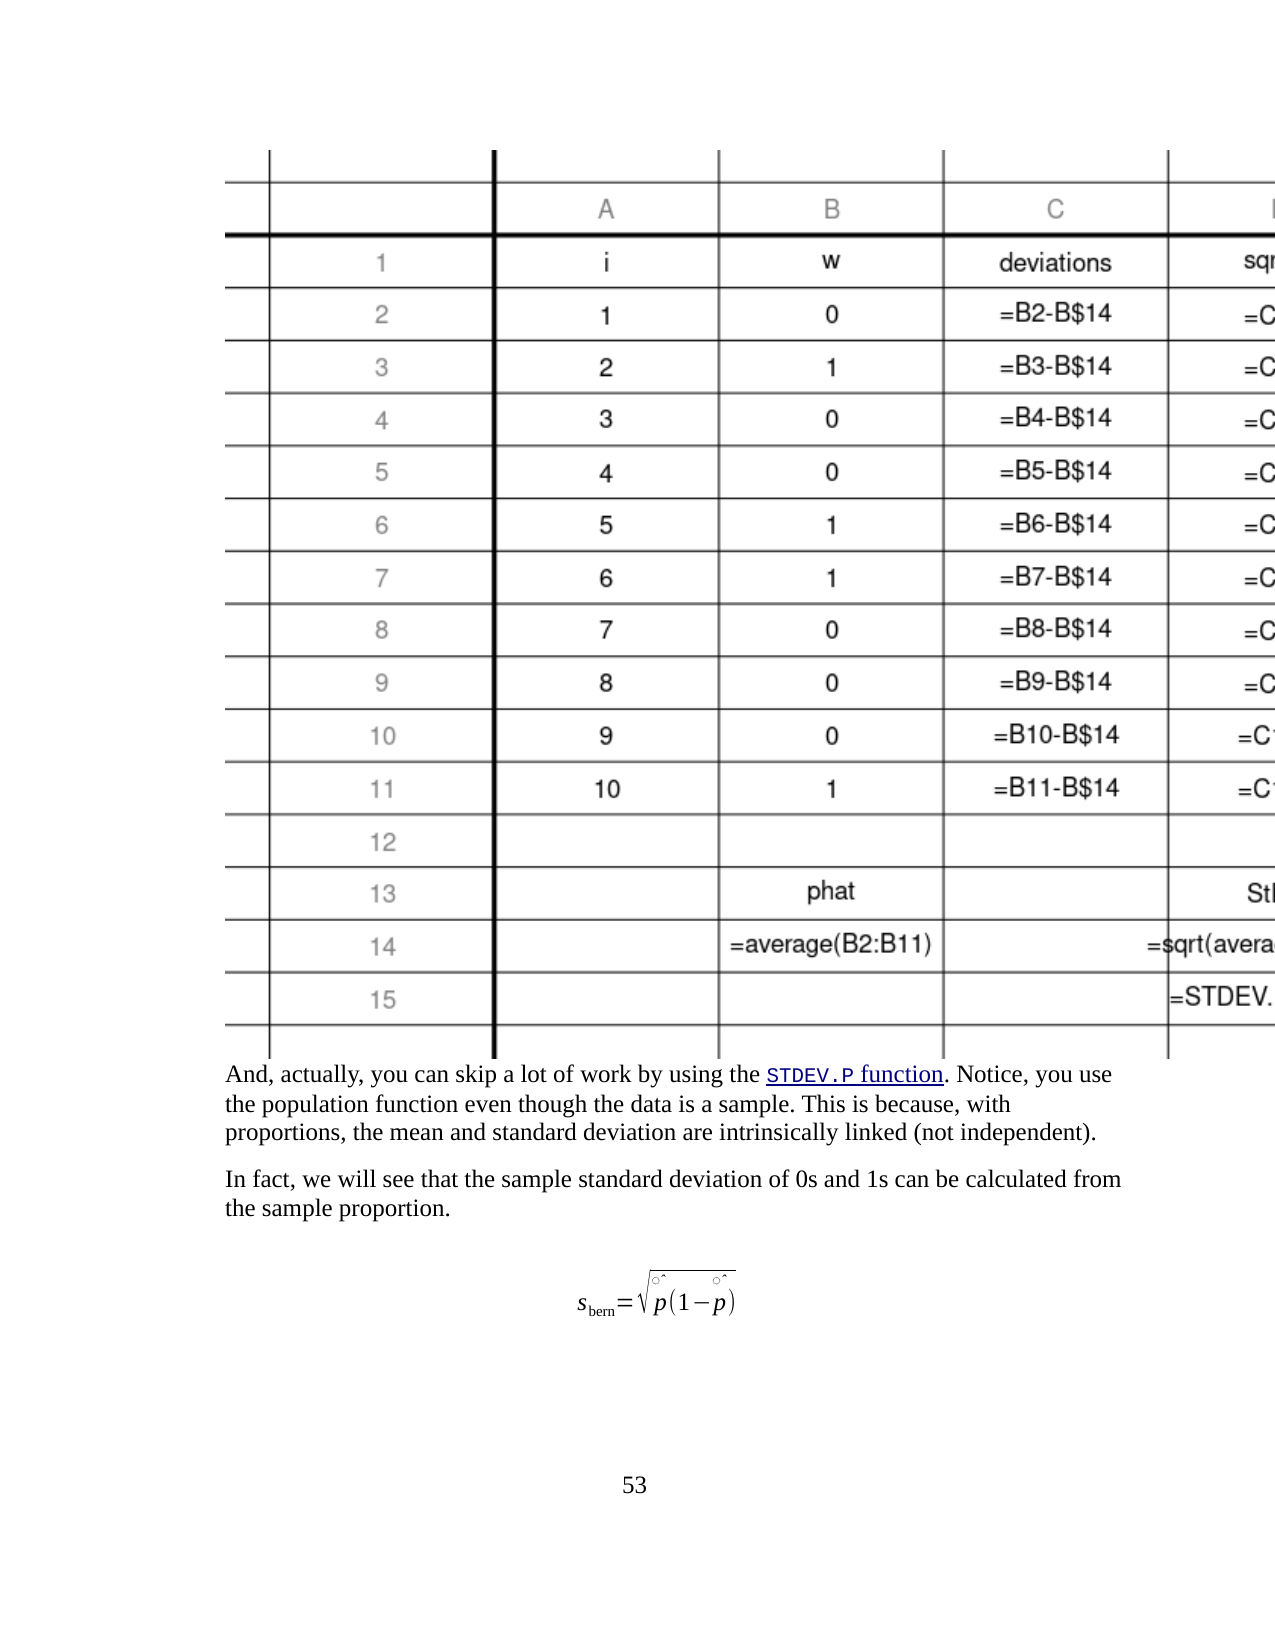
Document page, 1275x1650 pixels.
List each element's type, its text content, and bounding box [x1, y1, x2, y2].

list In fact, we will see that the sample standard deviation of 0s and 1s can be calculated from the sample proportion. [187, 1164, 1125, 1222]
list And, actually, you can skip a lot of work by using the STDEV.P function. Notice, you use the population function even though the data is a sample. This is because, with proportions, the mean and standard deviation are intrinsically linked (not independent). [187, 150, 1125, 1146]
picture [225, 150, 1275, 1059]
